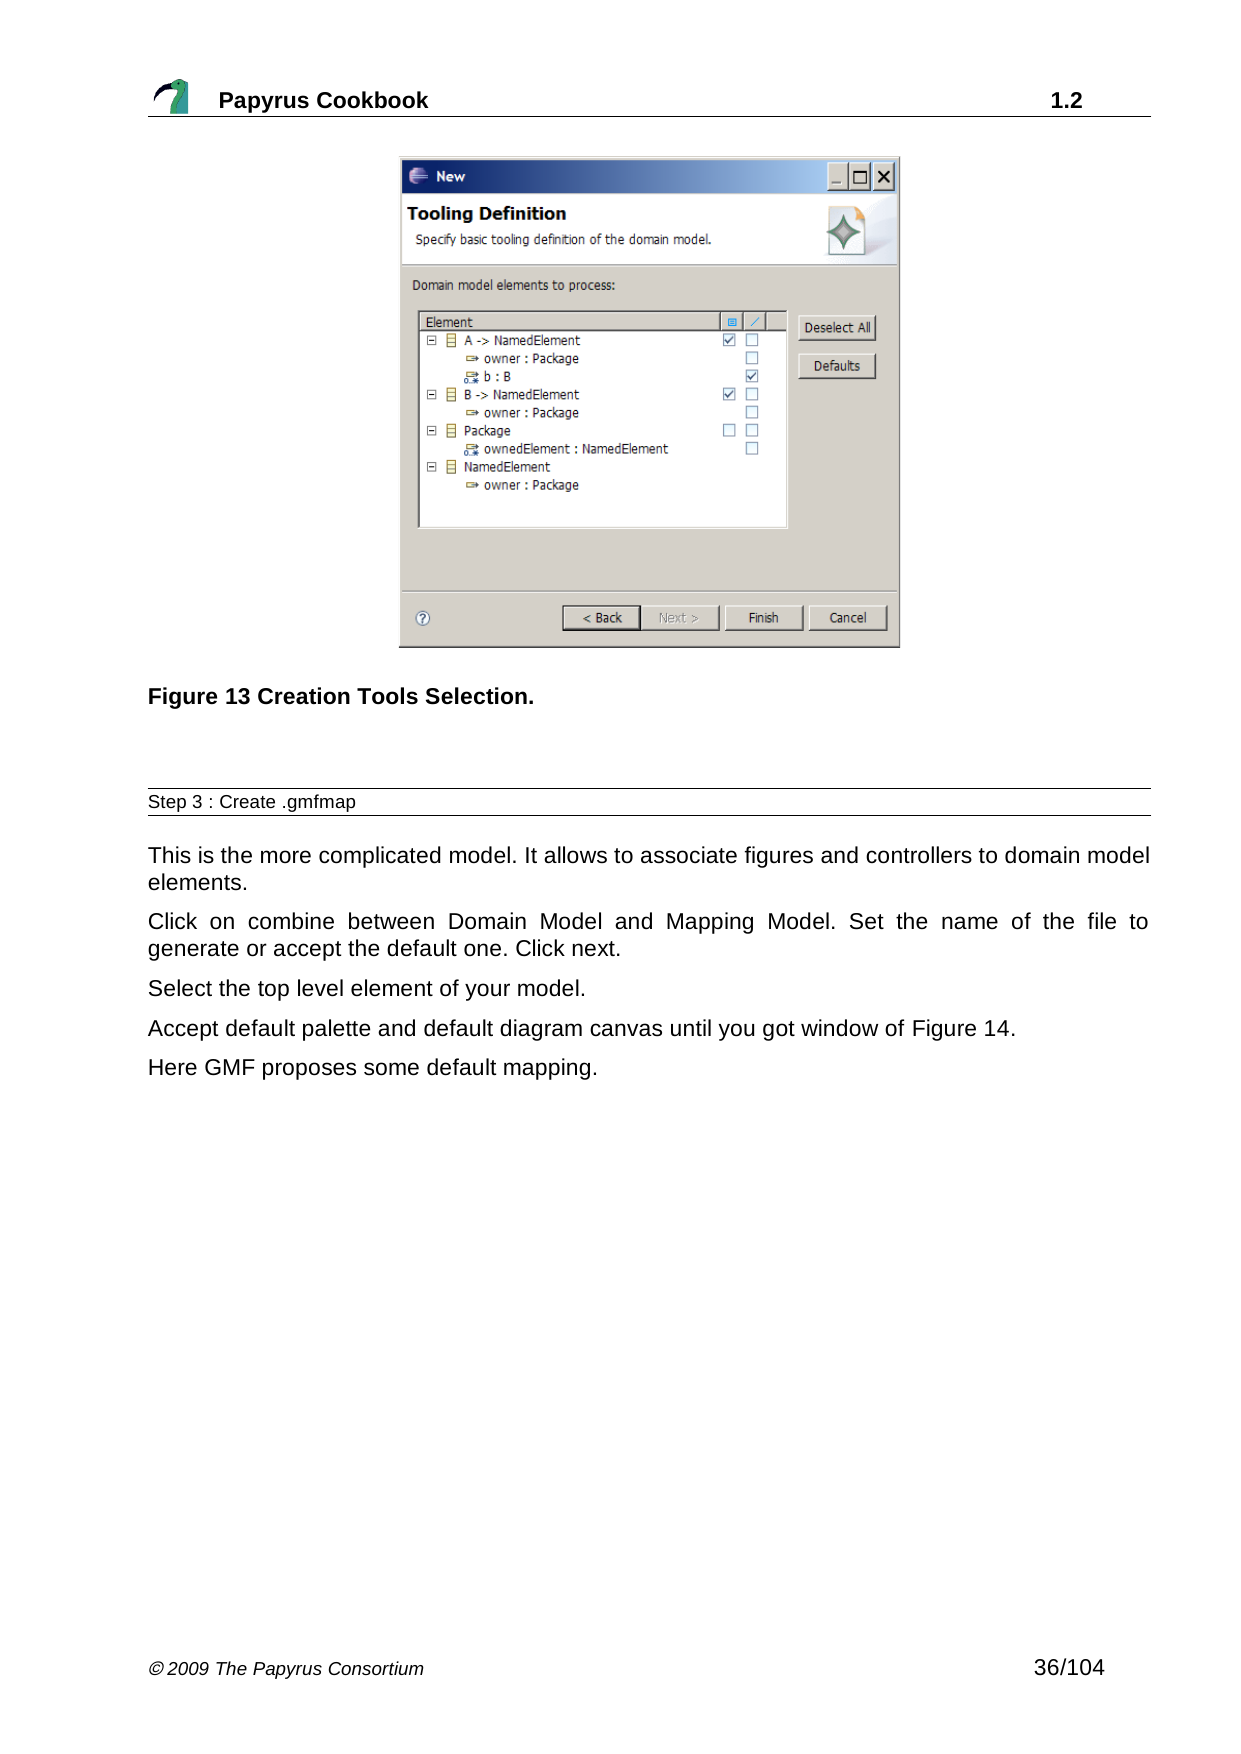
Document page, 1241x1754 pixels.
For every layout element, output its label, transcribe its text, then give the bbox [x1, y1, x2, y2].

text Select the top level element of your model. [148, 974, 1151, 1001]
text This is the more complicated model. It allows to associate figures and controllers to domain model elements. [148, 841, 1151, 895]
text Click on combine between Domain Model and Mapping Model. Set the name of the file to generate or accept the default one. Click next. [148, 908, 1151, 962]
text Accept default palette and default diagram canvas until you got window of Figure 14. [148, 1014, 1151, 1041]
picture [153, 79, 189, 114]
text Here GMF proposes some default mapping. [148, 1053, 1151, 1081]
subtitle Step 3 : Create .gmfmap [148, 789, 1151, 815]
picture [398, 156, 901, 648]
text Figure 13 Creation Tools Selection. [148, 682, 1151, 709]
